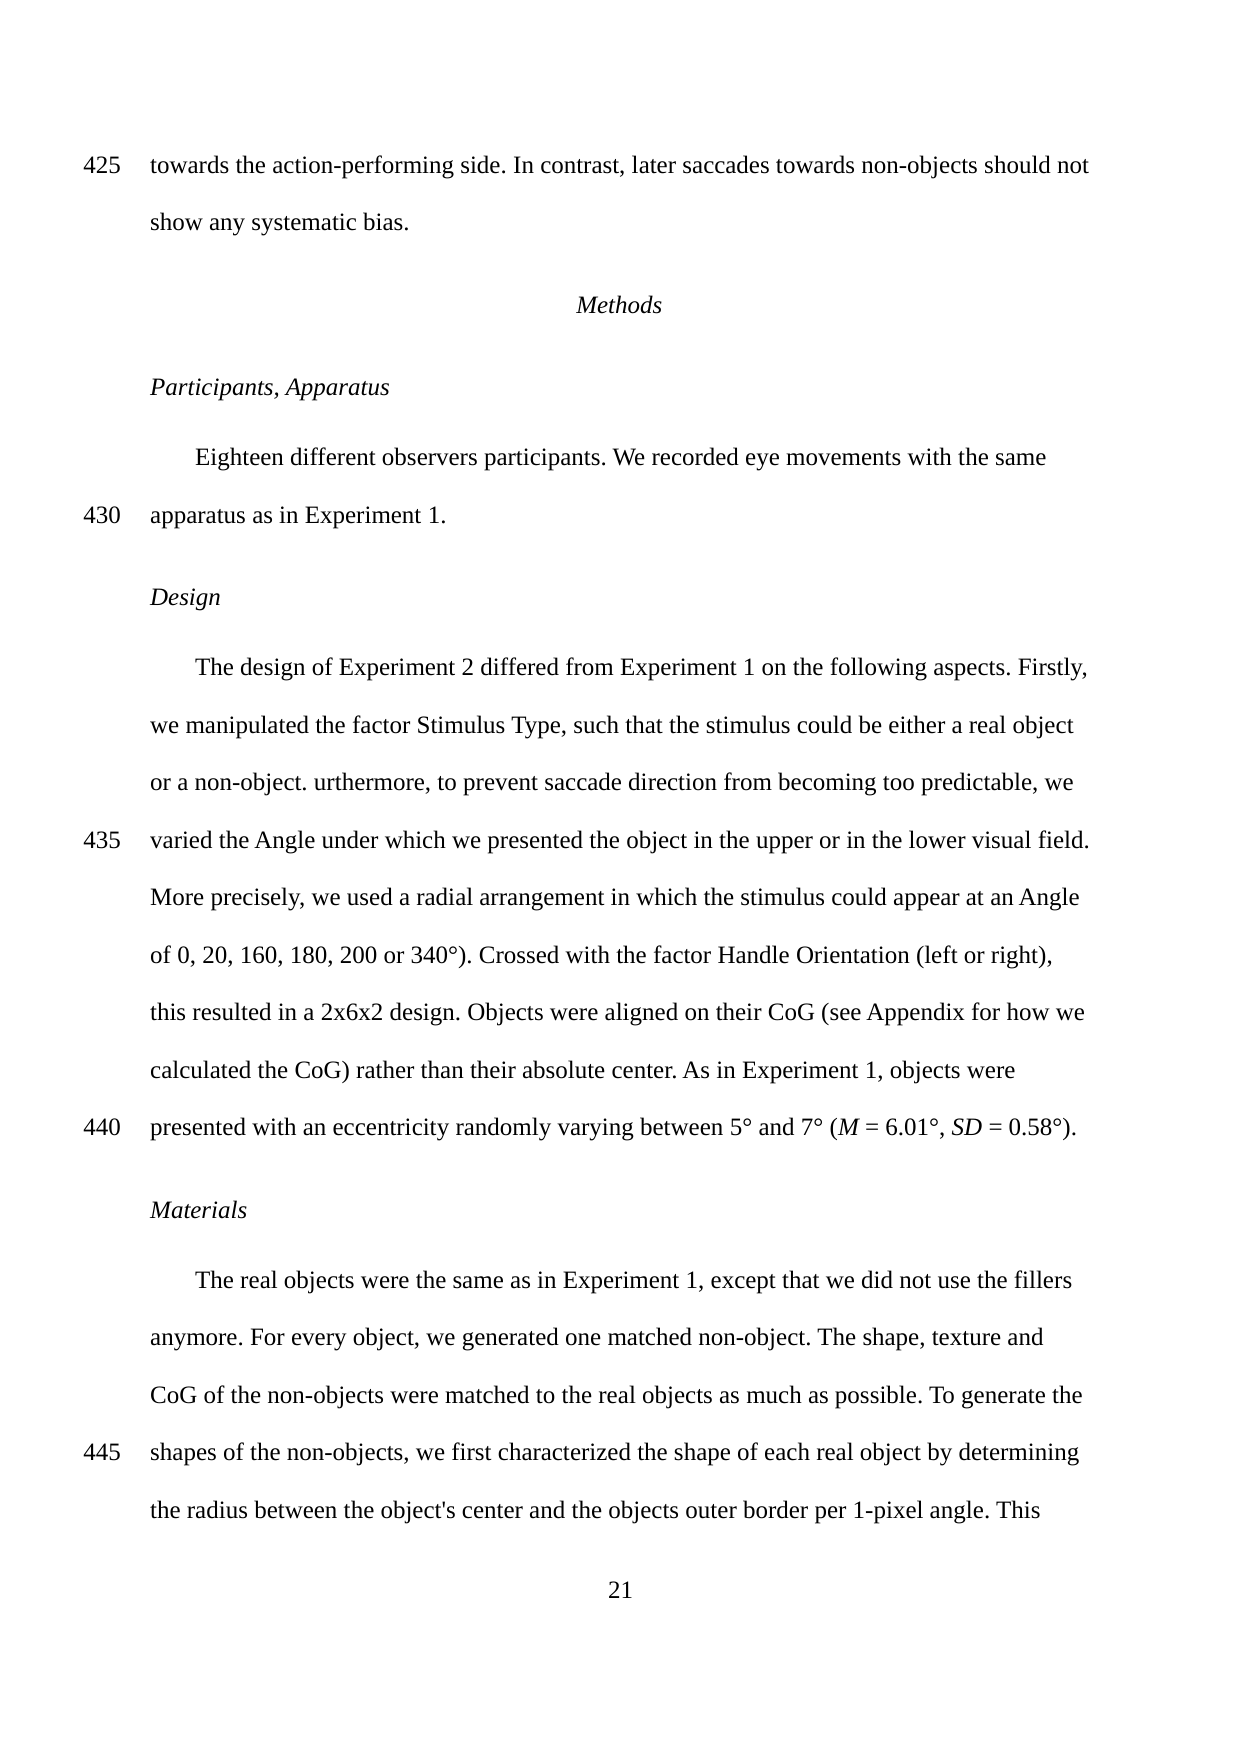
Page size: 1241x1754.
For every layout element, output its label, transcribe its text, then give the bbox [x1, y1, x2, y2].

text The real objects were the same as in Experiment 1, except that we did not use the fillers anymore. For every object, we generated one matched non-object. The shape, texture and CoG of the non-objects were matched to the real objects as much as possible. To generate the shapes of the non-objects, we first characterized the shape of each real object by determining the radius between the object's center and the objects outer border per 1-pixel angle. This [150, 1265, 1091, 1524]
text The design of Experiment 2 differed from Experiment 1 on the following aspects. Firstly, we manipulated the factor Stimulus Type, such that the stimulus could be either a real object or a non-object. urthermore, to prevent saccade direction from becoming too predictable, we varied the Angle under which we presented the object in the upper or in the lower visual field. More precisely, we used a radial arrangement in which the stimulus could appear at an Angle of 0, 20, 160, 180, 200 or 340°). Crossed with the factor Handle Orientation (left or right), this resulted in a 2x6x2 design. Objects were aligned on their CoG (see Appendix for how we calculated the CoG) rather than their absolute center. As in Experiment 1, objects were presented with an eccentricity randomly varying between 5° and 7° (M = 6.01°, SD = 0.58°). [150, 652, 1091, 1141]
subtitle Design [150, 582, 1091, 611]
subtitle Participants, Apparatus [150, 372, 1091, 401]
text Eighteen different observers participants. We recorded eye movements with the same apparatus as in Experiment 1. [150, 442, 1091, 529]
text towards the action-performing side. In contrast, later saccades towards non-objects should not show any systematic bias. [150, 150, 1091, 236]
subtitle Materials [150, 1195, 1091, 1224]
subtitle Methods [150, 290, 1091, 319]
